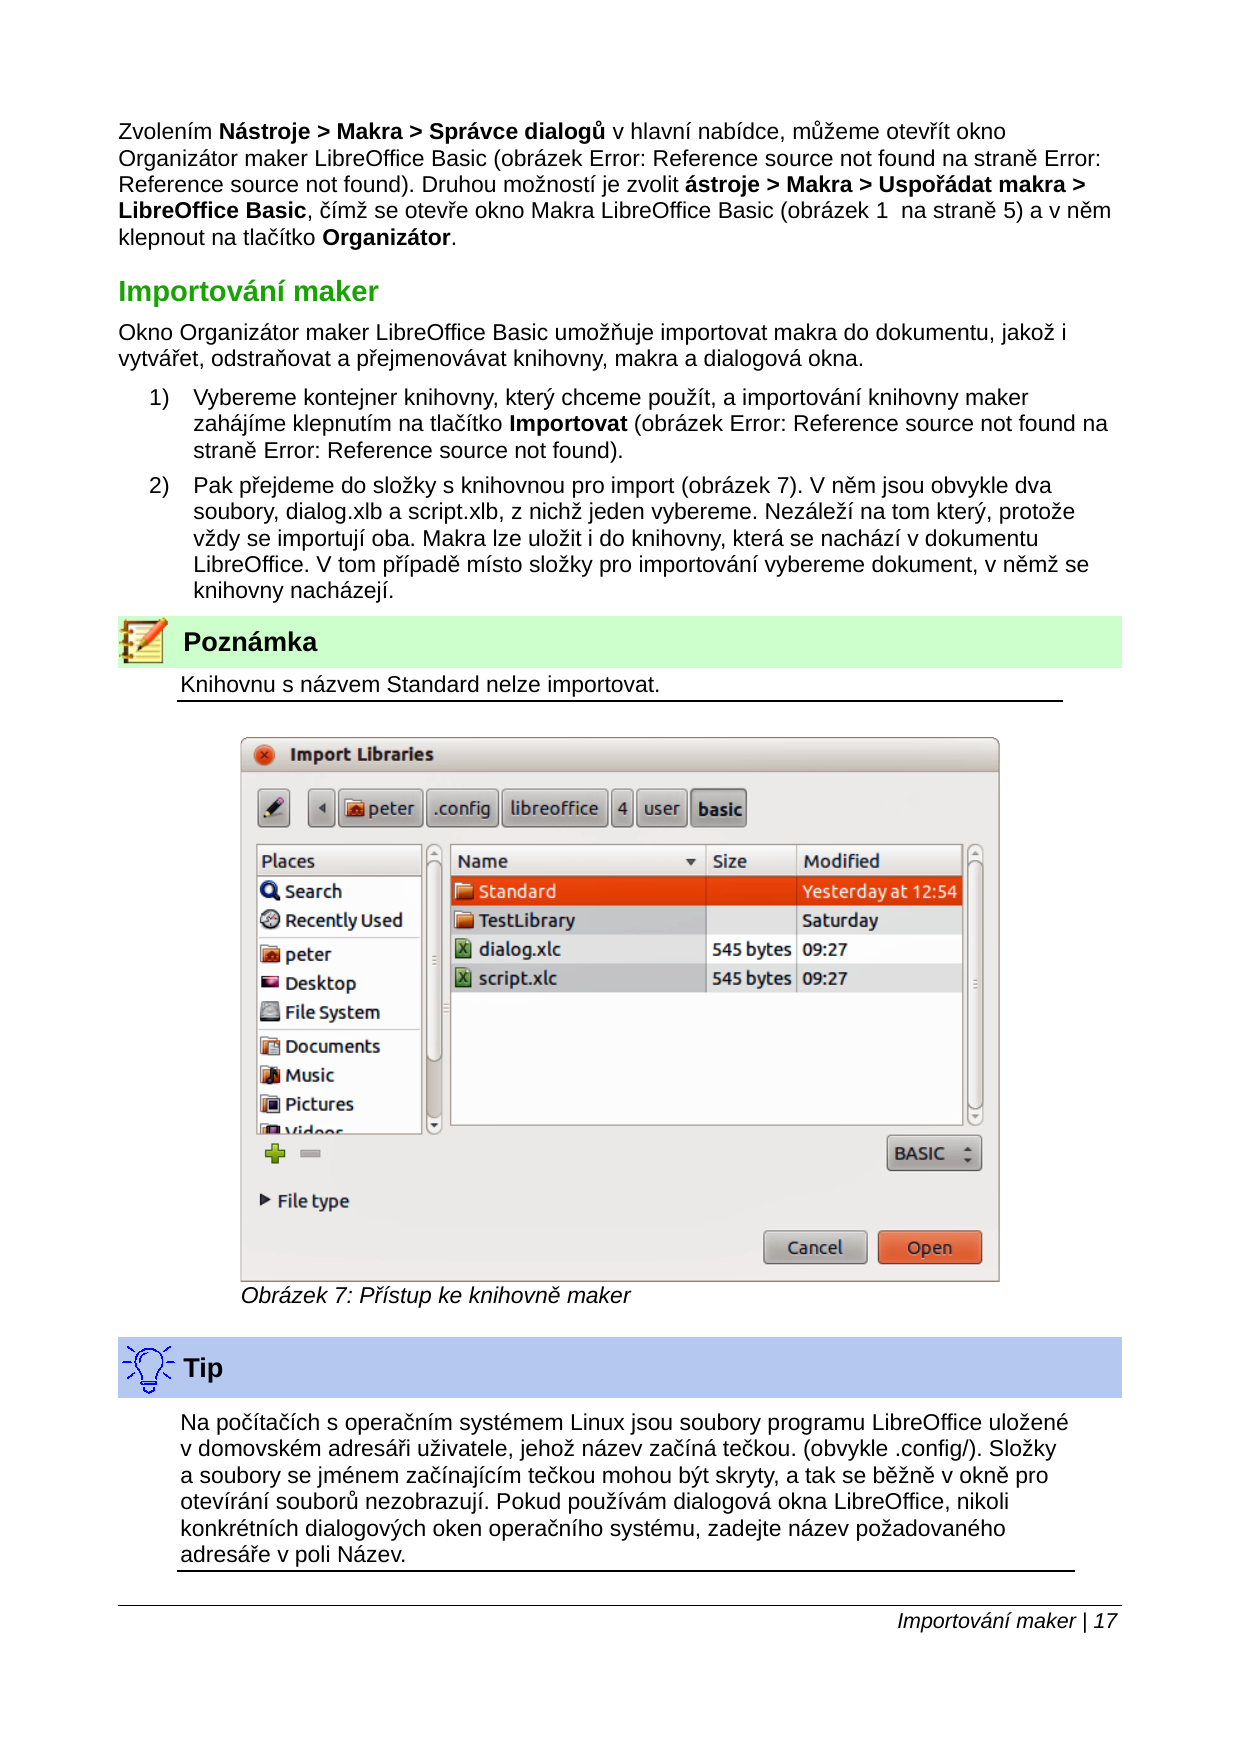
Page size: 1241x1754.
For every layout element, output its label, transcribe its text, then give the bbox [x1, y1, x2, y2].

text Knihovnu s názvem Standard nelze importovat. [177, 668, 1063, 700]
text Obrázek 7: Přístup ke knihovně maker [241, 1282, 1000, 1308]
list Pak přejdeme do složky s knihovnou pro import (obrázek 7). V něm jsou obvykle dva soubory, dialog.xlb a script.xlb, z nichž jeden vybereme. Nezáleží na tom který, protože vždy se importují oba. Makra lze uložit i do knihovny, která se nachází v dokumentu LibreOffice. V tom případě místo složky pro importování vybereme dokument, v němž se knihovny nacházejí. [169, 472, 1122, 604]
list Vybereme kontejner knihovny, který chceme použít, a importování knihovny maker zahájíme klepnutím na tlačítko Importovat (obrázek Error: Reference source not found na straně Error: Reference source not found). [169, 384, 1122, 463]
subtitle Tip [118, 1337, 1122, 1398]
list Okno Organizátor maker LibreOffice Basic umožňuje importovat makra do dokumentu, jakož i vytvářet, odstraňovat a přejmenovávat knihovny, makra a dialogová okna. [118, 319, 1122, 372]
picture [240, 737, 1000, 1282]
text Zvolením Nástroje > Makra > Správce dialogů v hlavní nabídce, můžeme otevřít okno Organizátor maker LibreOffice Basic (obrázek Error: Reference source not found na straně Error: Reference source not found). Druhou možností je zvolit ástroje > Makra > Uspořádat makra > LibreOffice Basic, čímž se otevře okno Makra LibreOffice Basic (obrázek 1 na straně 5) a v něm klepnout na tlačítko Organizátor. [118, 118, 1122, 250]
subtitle Poznámka [118, 616, 1122, 668]
text Na počítačích s operačním systémem Linux jsou soubory programu LibreOffice uložené v domovském adresáři uživatele, jehož název začíná tečkou. (obvykle .config/). Složky a soubory se jménem začínajícím tečkou mohou být skryty, a tak se běžně v okně pro otevírání souborů nezobrazují. Pokud používám dialogová okna LibreOffice, nikoli konkrétních dialogových oken operačního systému, zadejte název požadovaného adresáře v poli Název. [177, 1406, 1075, 1570]
subtitle Importování maker [118, 273, 1122, 307]
picture [119, 616, 170, 667]
picture [119, 1338, 179, 1398]
